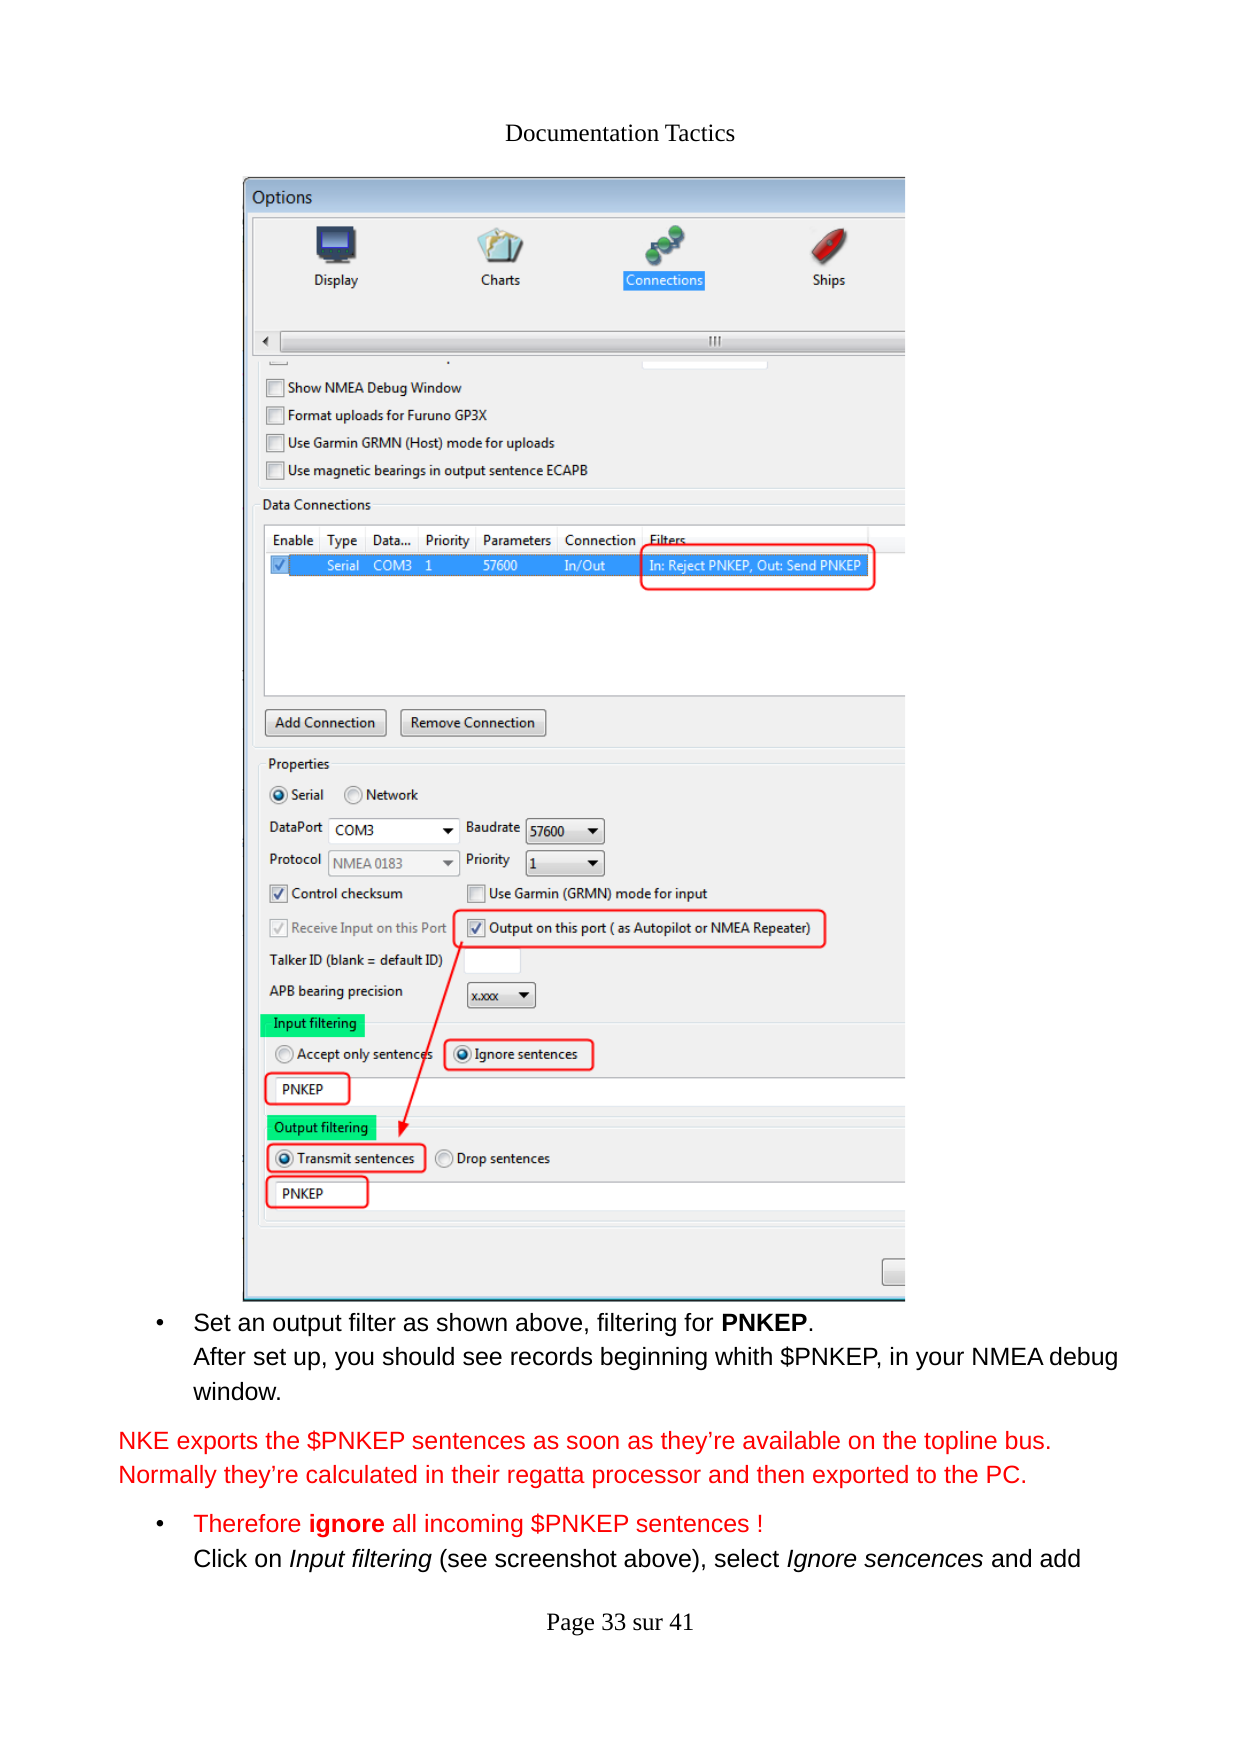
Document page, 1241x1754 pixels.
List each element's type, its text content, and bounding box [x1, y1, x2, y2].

list Therefore ignore all incoming $PNKEP sentences ! Click on Input filtering (see screenshot above), select Ignore sencences and add [156, 1509, 1122, 1573]
picture [242, 176, 906, 1302]
list Set an output filter as shown above, filtering for PNKEP. After set up, you should see records beginning whith $PNKEP, in your NMEA debug window. [156, 176, 1122, 1406]
text NKE exports the $PNKEP sentences as soon as they’re available on the topline bus. Normally they’re calculated in their regatta processor and then exported to the PC. [118, 1426, 1122, 1489]
